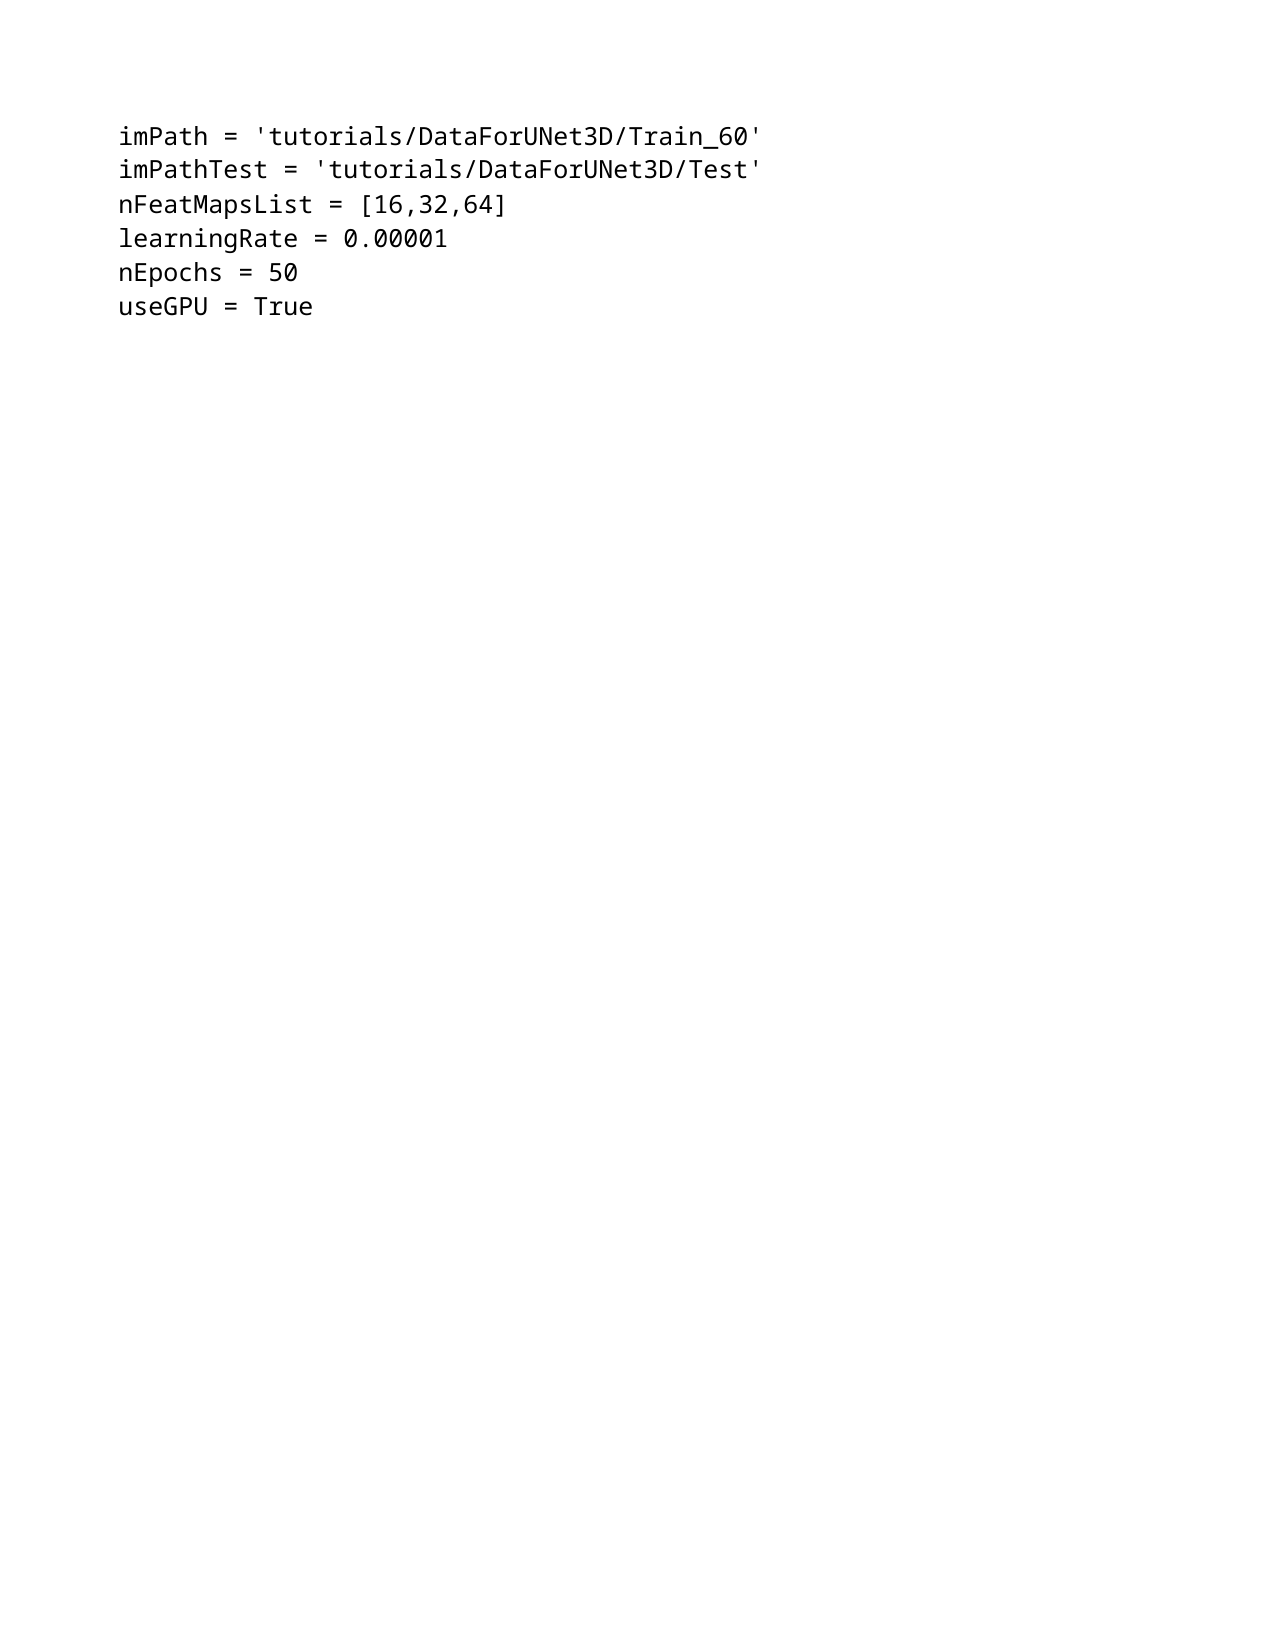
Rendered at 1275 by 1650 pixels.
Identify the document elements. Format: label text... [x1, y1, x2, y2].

text learningRate = 0.00001 [118, 220, 1157, 254]
text useGPU = True [118, 288, 1157, 322]
text imPath = 'tutorials/DataForUNet3D/Train_60' [118, 118, 1157, 152]
text imPathTest = 'tutorials/DataForUNet3D/Test' [118, 152, 1157, 186]
text nEpochs = 50 [118, 254, 1157, 288]
text nFeatMapsList = [16,32,64] [118, 186, 1157, 220]
